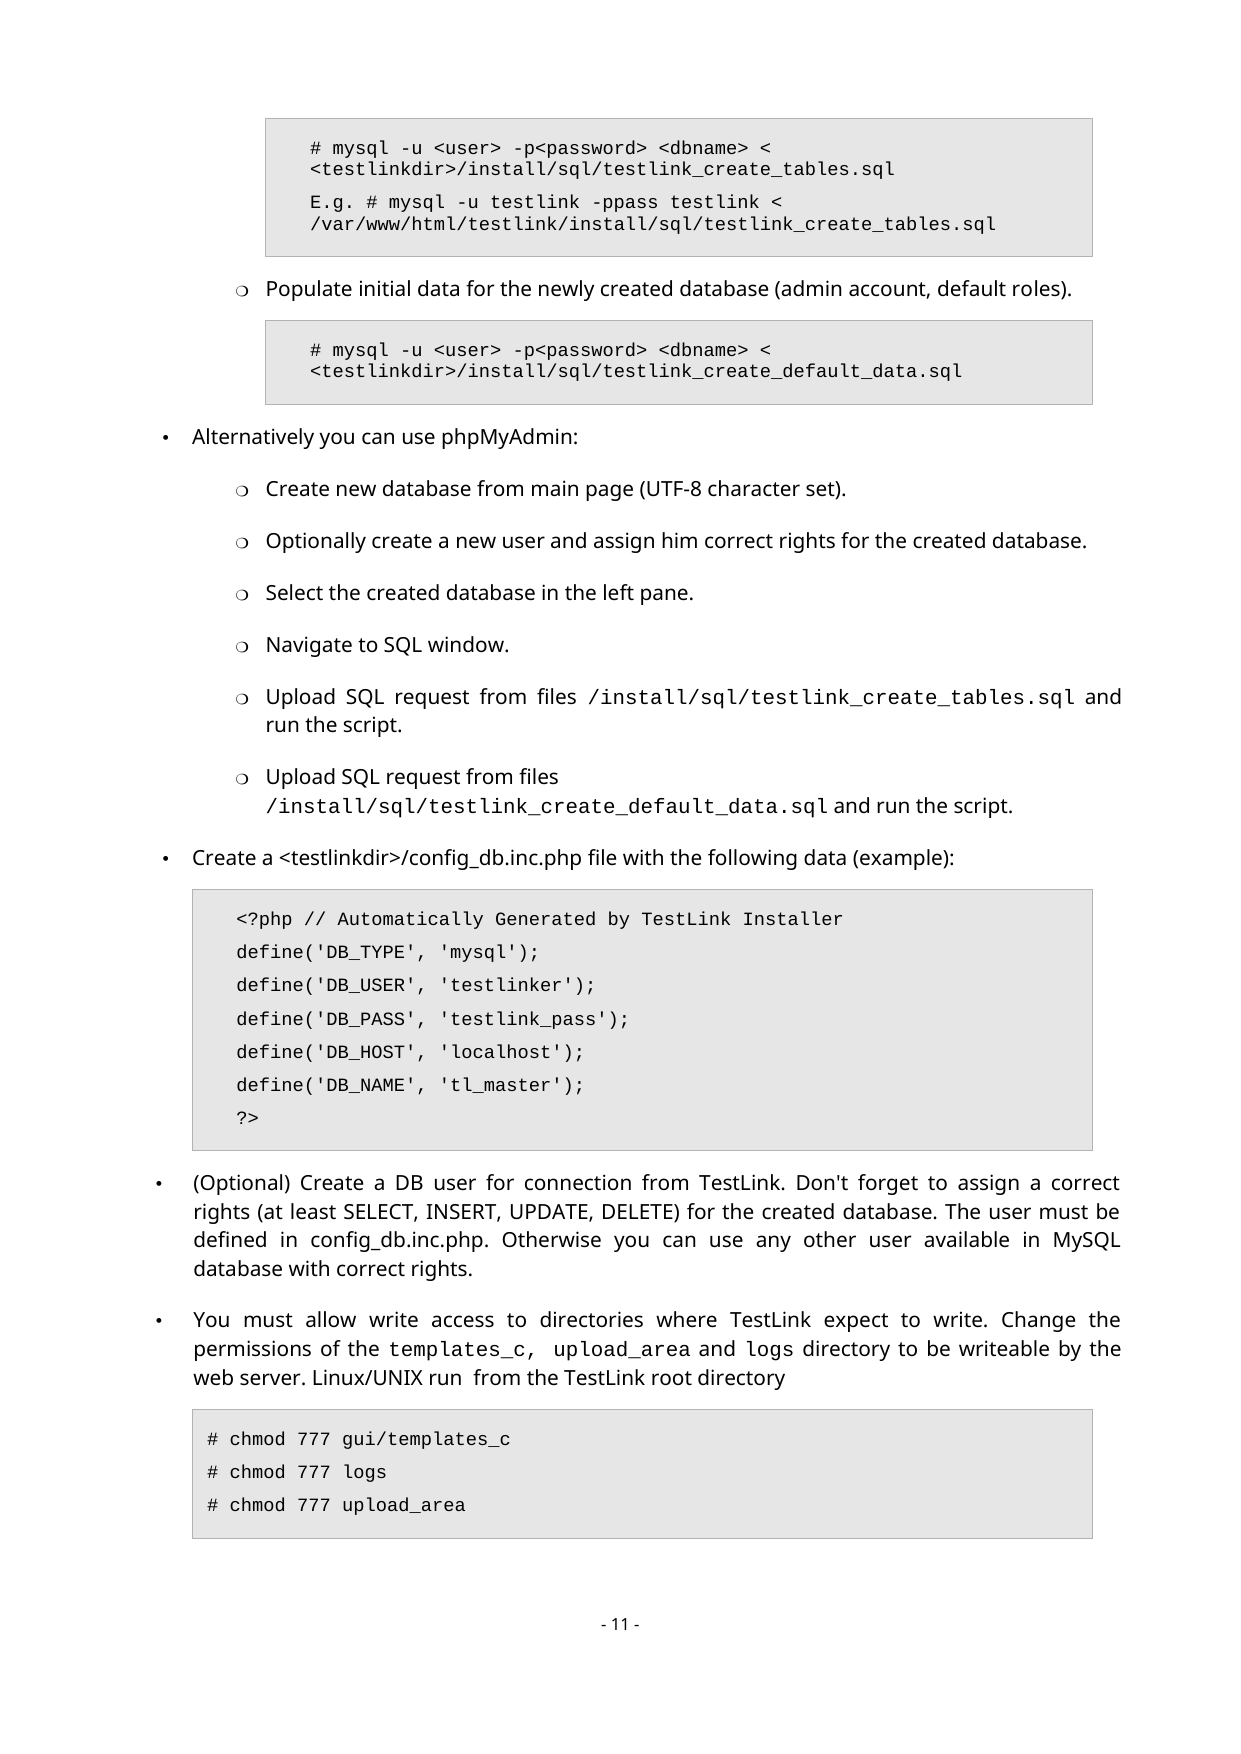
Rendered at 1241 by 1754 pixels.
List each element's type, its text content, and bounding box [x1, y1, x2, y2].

list define('DB_PASS', 'testlink_pass'); [193, 988, 1092, 1022]
text # chmod 777 gui/templates_c [193, 1410, 1092, 1442]
list define('DB_NAME', 'tl_master'); [193, 1055, 1092, 1088]
list <?php // Automatically Generated by TestLink Installer [193, 890, 1092, 922]
list Select the created database in the left pane. [236, 578, 1122, 606]
list Upload SQL request from files /install/sql/testlink_create_tables.sql and run the script. [236, 682, 1122, 739]
list Create new database from main page (UTF-8 character set). [236, 474, 1122, 502]
list Upload SQL request from files /install/sql/testlink_create_default_data.sql and run the script. [236, 762, 1122, 819]
list You must allow write access to directories where TestLink expect to write. Change the permissions of the templates_c, upload_area and logs directory to be writeable by the web server. Linux/UNIX run from the TestLink root directory [156, 1306, 1122, 1391]
list Populate initial data for the newly created database (admin account, default roles). [236, 274, 1122, 303]
list ?> [193, 1088, 1092, 1150]
text # chmod 777 upload_area [193, 1475, 1092, 1538]
list # mysql -u <user> -p<password> <dbname> < <testlinkdir>/install/sql/testlink_create_default_data.sql [266, 321, 1092, 404]
list Alternatively you can use phpMyAdmin: [162, 422, 1122, 450]
list define('DB_USER', 'testlinker'); [193, 955, 1092, 988]
list Optionally create a new user and assign him correct rights for the created database. [236, 526, 1122, 554]
text # chmod 777 logs [193, 1442, 1092, 1475]
list # mysql -u <user> -p<password> <dbname> < <testlinkdir>/install/sql/testlink_create_tables.sql [266, 119, 1092, 172]
list Create a <testlinkdir>/config_db.inc.php file with the following data (example): [162, 843, 1122, 871]
list E.g. # mysql -u testlink -ppass testlink < /var/www/html/testlink/install/sql/testlink_create_tables.sql [266, 172, 1092, 256]
list (Optional) Create a DB user for connection from TestLink. Don't forget to assign a correct rights (at least SELECT, INSERT, UPDATE, DELETE) for the created database. The user must be defined in config_db.inc.php. Otherwise you can use any other user available in MySQL database with correct rights. [156, 1168, 1122, 1282]
list define('DB_HOST', 'localhost'); [193, 1022, 1092, 1055]
list define('DB_TYPE', 'mysql'); [193, 922, 1092, 955]
list Navigate to SQL window. [236, 630, 1122, 658]
